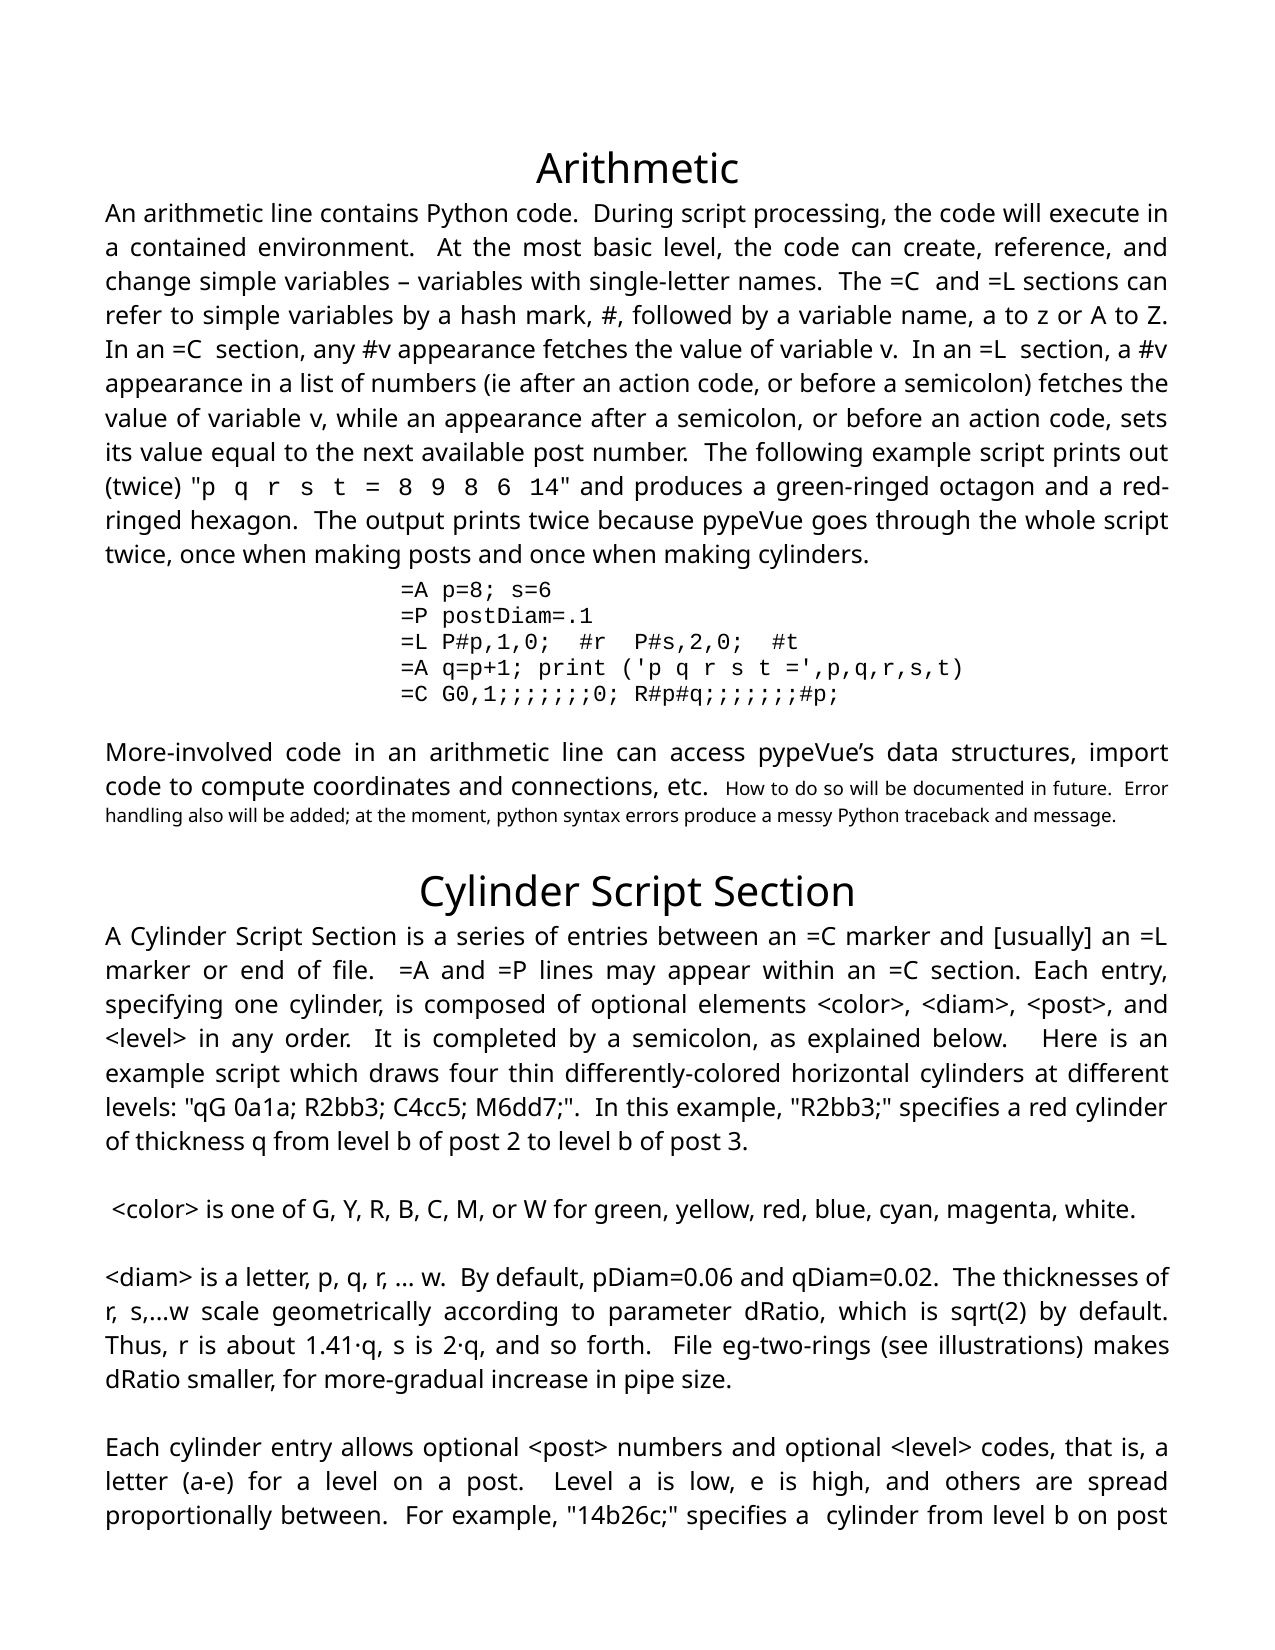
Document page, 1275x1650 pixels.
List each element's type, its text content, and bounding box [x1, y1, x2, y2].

text =A p=8; s=6 [105, 571, 1170, 605]
text More-involved code in an arithmetic line can access pypeVue’s data structures, import code to compute coordinates and connections, etc. How to do so will be documented in future. Error handling also will be added; at the moment, python syntax errors produce a messy Python traceback and message. [105, 734, 1170, 828]
text Each cylinder entry allows optional <post> numbers and optional <level> codes, that is, a letter (a-e) for a level on a post. Level a is low, e is high, and others are spread proportionally between. For example, "14b26c;" specifies a cylinder from level b on post [105, 1430, 1170, 1532]
text =A q=p+1; print ('p q r s t =',p,q,r,s,t) [105, 657, 1170, 683]
text An arithmetic line contains Python code. During script processing, the code will execute in a contained environment. At the most basic level, the code can create, reference, and change simple variables – variables with single-letter names. The =C and =L sections can refer to simple variables by a hash mark, #, followed by a variable name, a to z or A to Z. In an =C section, any #v appearance fetches the value of variable v. In an =L section, a #v appearance in a list of numbers (ie after an action code, or before a semicolon) fetches the value of variable v, while an appearance after a semicolon, or before an action code, sets its value equal to the next available post number. The following example script prints out (twice) "p q r s t = 8 9 8 6 14" and produces a green-ringed octagon and a red-ringed hexagon. The output prints twice because pypeVue goes through the whole script twice, once when making posts and once when making cylinders. [105, 196, 1170, 571]
text Arithmetic [105, 139, 1170, 196]
text Cylinder Script Section [105, 862, 1170, 919]
text A Cylinder Script Section is a series of entries between an =C marker and [usually] an =L marker or end of file. =A and =P lines may appear within an =C section. Each entry, specifying one cylinder, is composed of optional elements <color>, <diam>, <post>, and <level> in any order. It is completed by a semicolon, as explained below. Here is an example script which draws four thin differently-colored horizontal cylinders at different levels: "qG 0a1a; R2bb3; C4cc5; M6dd7;". In this example, "R2bb3;" specifies a red cylinder of thickness q from level b of post 2 to level b of post 3. [105, 919, 1170, 1157]
text =L P#p,1,0; #r P#s,2,0; #t [105, 631, 1170, 657]
text <color> is one of G, Y, R, B, C, M, or W for green, yellow, red, blue, cyan, magenta, white. [105, 1191, 1170, 1226]
text =C G0,1;;;;;;;0; R#p#q;;;;;;;#p; [105, 683, 1170, 708]
text =P postDiam=.1 [105, 605, 1170, 631]
text <diam> is a letter, p, q, r, … w. By default, pDiam=0.06 and qDiam=0.02. The thicknesses of r, s,...w scale geometrically according to parameter dRatio, which is sqrt(2) by default. Thus, r is about 1.41·q, s is 2·q, and so forth. File eg-two-rings (see illustrations) makes dRatio smaller, for more-gradual increase in pipe size. [105, 1259, 1170, 1396]
